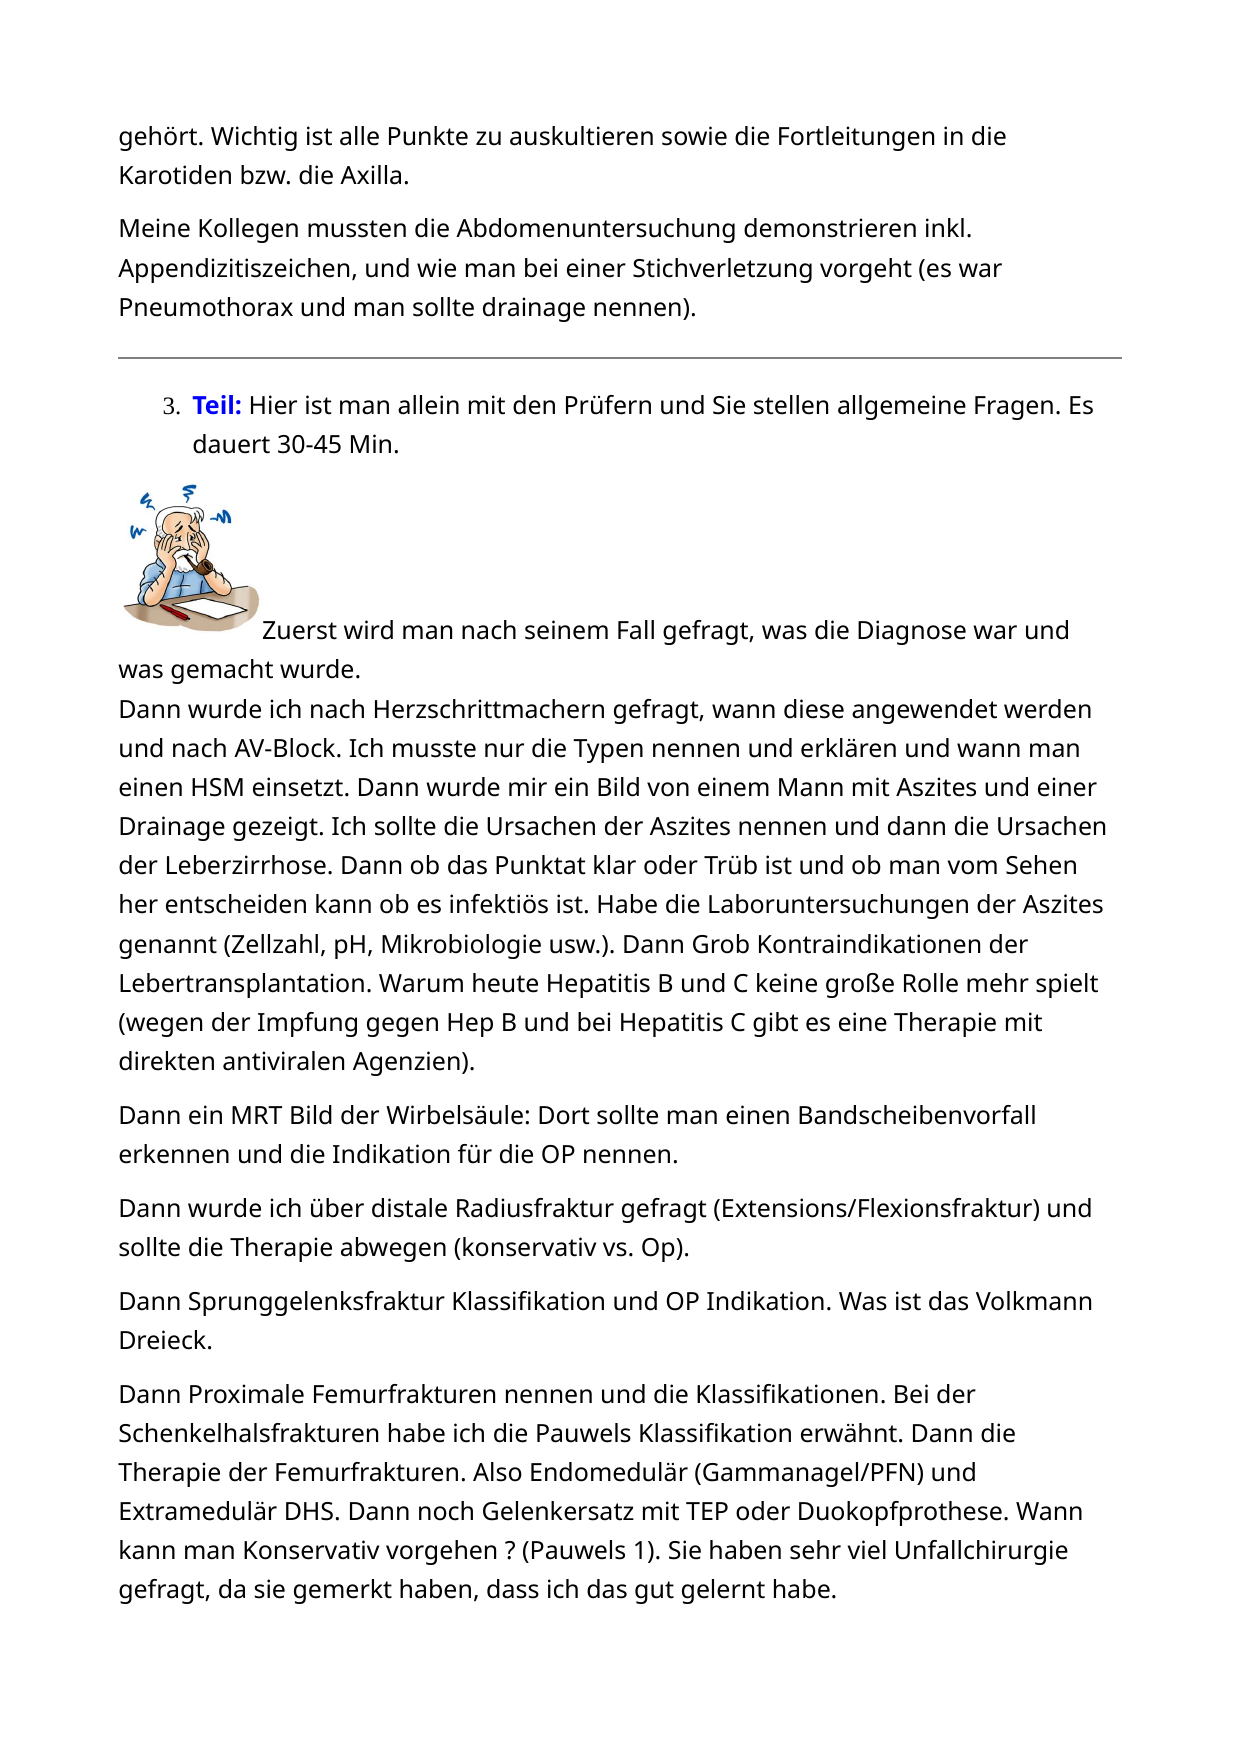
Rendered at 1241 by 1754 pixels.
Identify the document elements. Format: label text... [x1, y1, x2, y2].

picture [118, 480, 262, 640]
text Zuerst wird man nach seinem Fall gefragt, was die Diagnose war und was gemacht wurde. Dann wurde ich nach Herzschrittmachern gefragt, wann diese angewendet werden und nach AV-Block. Ich musste nur die Typen nennen und erklären und wann man einen HSM einsetzt. Dann wurde mir ein Bild von einem Mann mit Aszites und einer Drainage gezeigt. Ich sollte die Ursachen der Aszites nennen und dann die Ursachen der Leberzirrhose. Dann ob das Punktat klar oder Trüb ist und ob man vom Sehen her entscheiden kann ob es infektiös ist. Habe die Laboruntersuchungen der Aszites genannt (Zellzahl, pH, Mikrobiologie usw.). Dann Grob Kontraindikationen der Lebertransplantation. Warum heute Hepatitis B und C keine große Rolle mehr spielt (wegen der Impfung gegen Hep B und bei Hepatitis C gibt es eine Therapie mit direkten antiviralen Agenzien). [118, 480, 1122, 1078]
text gehört. Wichtig ist alle Punkte zu auskultieren sowie die Fortleitungen in die Karotiden bzw. die Axilla. [118, 118, 1122, 191]
text Dann Proximale Femurfrakturen nennen und die Klassifikationen. Bei der Schenkelhalsfrakturen habe ich die Pauwels Klassifikation erwähnt. Dann die Therapie der Femurfrakturen. Also Endomedulär (Gammanagel/PFN) und Extramedulär DHS. Dann noch Gelenkersatz mit TEP oder Duokopfprothese. Wann kann man Konservativ vorgehen ? (Pauwels 1). Sie haben sehr viel Unfallchirurgie gefragt, da sie gemerkt haben, dass ich das gut gelernt habe. [118, 1376, 1122, 1606]
list Teil: Hier ist man allein mit den Prüfern und Sie stellen allgemeine Fragen. Es dauert 30-45 Min. [162, 387, 1122, 461]
text Dann Sprunggelenksfraktur Klassifikation und OP Indikation. Was ist das Volkmann Dreieck. [118, 1283, 1122, 1357]
text Meine Kollegen mussten die Abdomenuntersuchung demonstrieren inkl. Appendizitiszeichen, und wie man bei einer Stichverletzung vorgeht (es war Pneumothorax und man sollte drainage nennen). [118, 211, 1122, 323]
text Dann wurde ich über distale Radiusfraktur gefragt (Extensions/Flexionsfraktur) und sollte die Therapie abwegen (konservativ vs. Op). [118, 1190, 1122, 1264]
text Dann ein MRT Bild der Wirbelsäule: Dort sollte man einen Bandscheibenvorfall erkennen und die Indikation für die OP nennen. [118, 1097, 1122, 1171]
